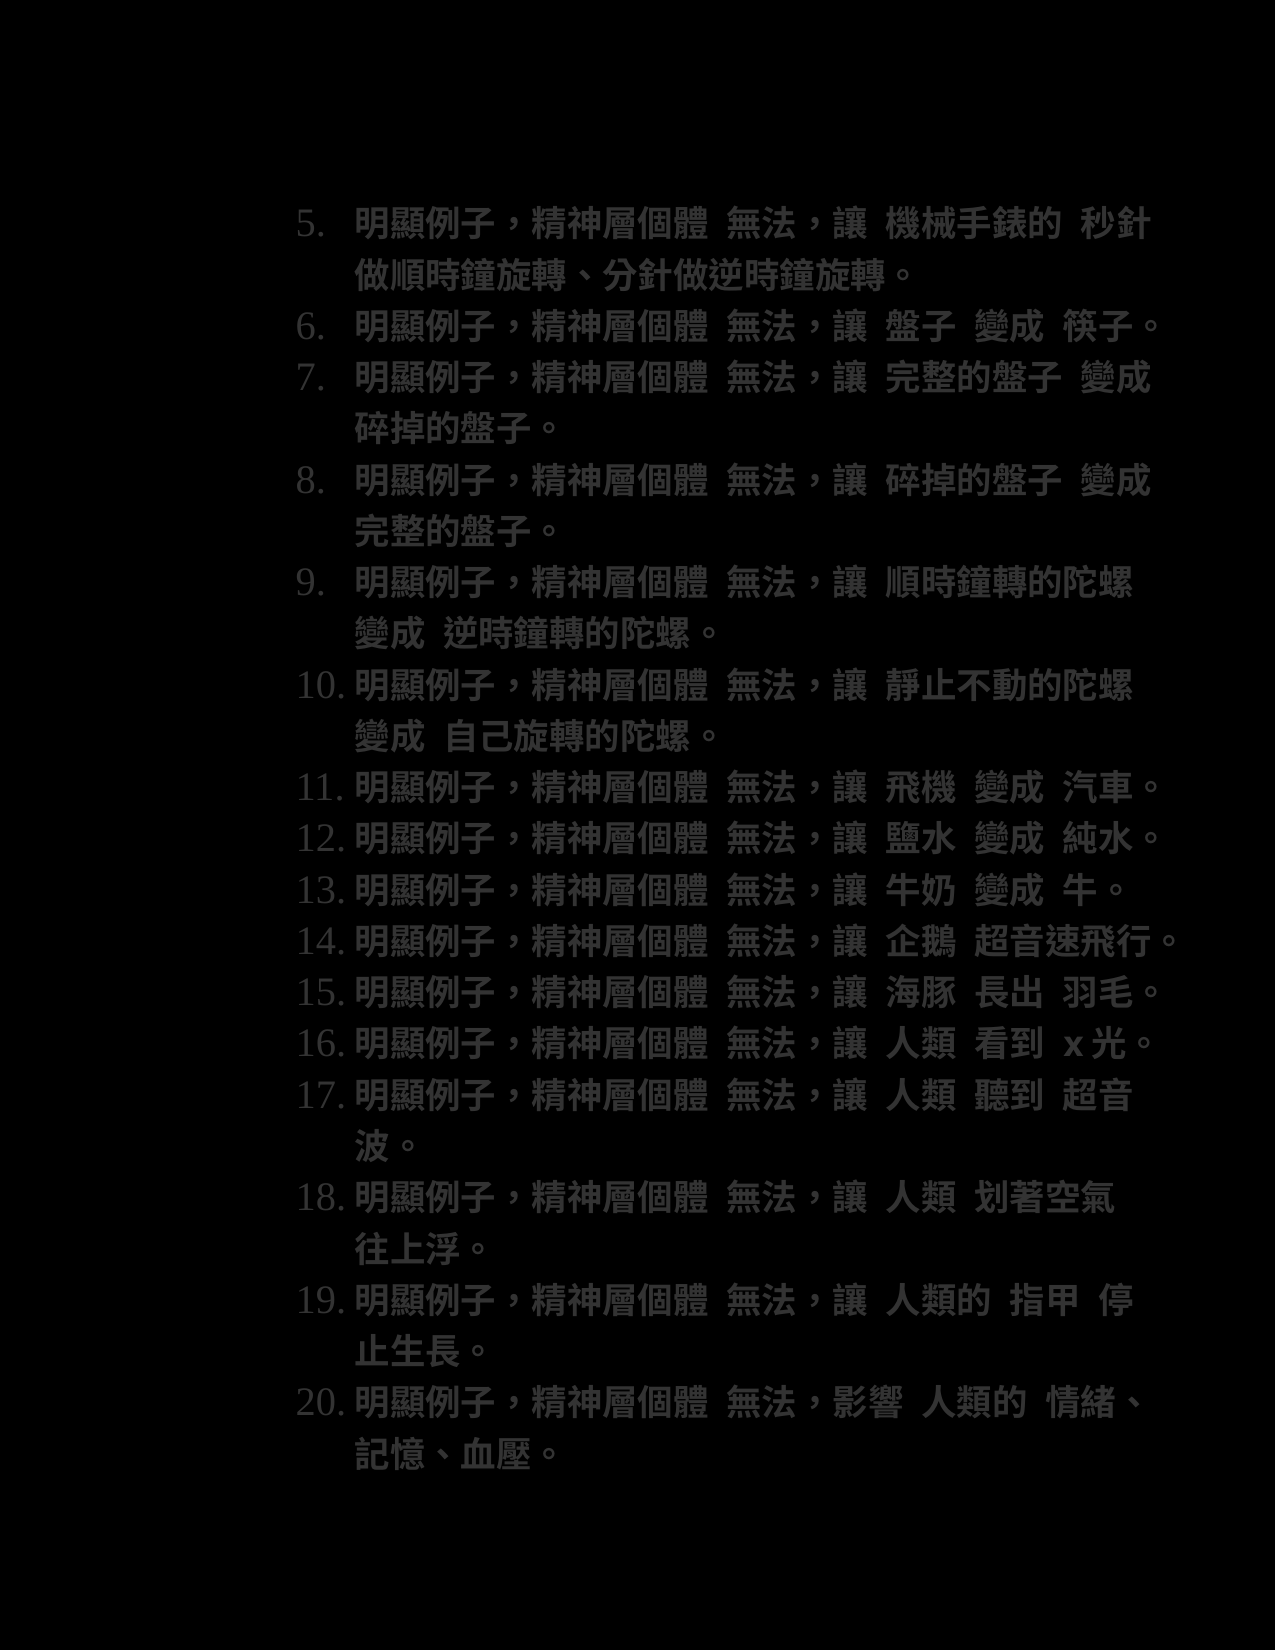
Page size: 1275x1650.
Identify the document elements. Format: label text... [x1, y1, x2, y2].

list 明顯例子，精神層個體 無法，讓 完整的盤子 變成 碎掉的盤子。 [295, 349, 1157, 452]
list 明顯例子，精神層個體 無法，讓 碎掉的盤子 變成 完整的盤子。 [295, 452, 1157, 554]
list 明顯例子，精神層個體 無法，影響 人類的 情緒、記憶、血壓。 [295, 1375, 1157, 1477]
list 明顯例子，精神層個體 無法，讓 人類 聽到 超音波。 [295, 1067, 1157, 1170]
list 明顯例子，精神層個體 無法，讓 靜止不動的陀螺 變成 自己旋轉的陀螺。 [295, 657, 1157, 759]
list 明顯例子，精神層個體 無法，讓 盤子 變成 筷子。 [295, 298, 1157, 349]
list 明顯例子，精神層個體 無法，讓 人類 看到 x光。 [295, 1016, 1157, 1067]
list 明顯例子，精神層個體 無法，讓 人類的 指甲 停止生長。 [295, 1272, 1157, 1375]
list 明顯例子，精神層個體 無法，讓 人類 划著空氣 往上浮。 [295, 1170, 1157, 1272]
list 明顯例子，精神層個體 無法，讓 飛機 變成 汽車。 [295, 759, 1157, 811]
list 明顯例子，精神層個體 無法，讓 海豚 長出 羽毛。 [295, 964, 1157, 1016]
list 明顯例子，精神層個體 無法，讓 企鵝 超音速飛行。 [295, 913, 1157, 964]
list 明顯例子，精神層個體 無法，讓 機械手錶的 秒針做順時鐘旋轉、分針做逆時鐘旋轉。 [295, 196, 1157, 298]
list 明顯例子，精神層個體 無法，讓 順時鐘轉的陀螺 變成 逆時鐘轉的陀螺。 [295, 554, 1157, 657]
list 明顯例子，精神層個體 無法，讓 牛奶 變成 牛。 [295, 862, 1157, 913]
list 明顯例子，精神層個體 無法，讓 鹽水 變成 純水。 [295, 811, 1157, 862]
